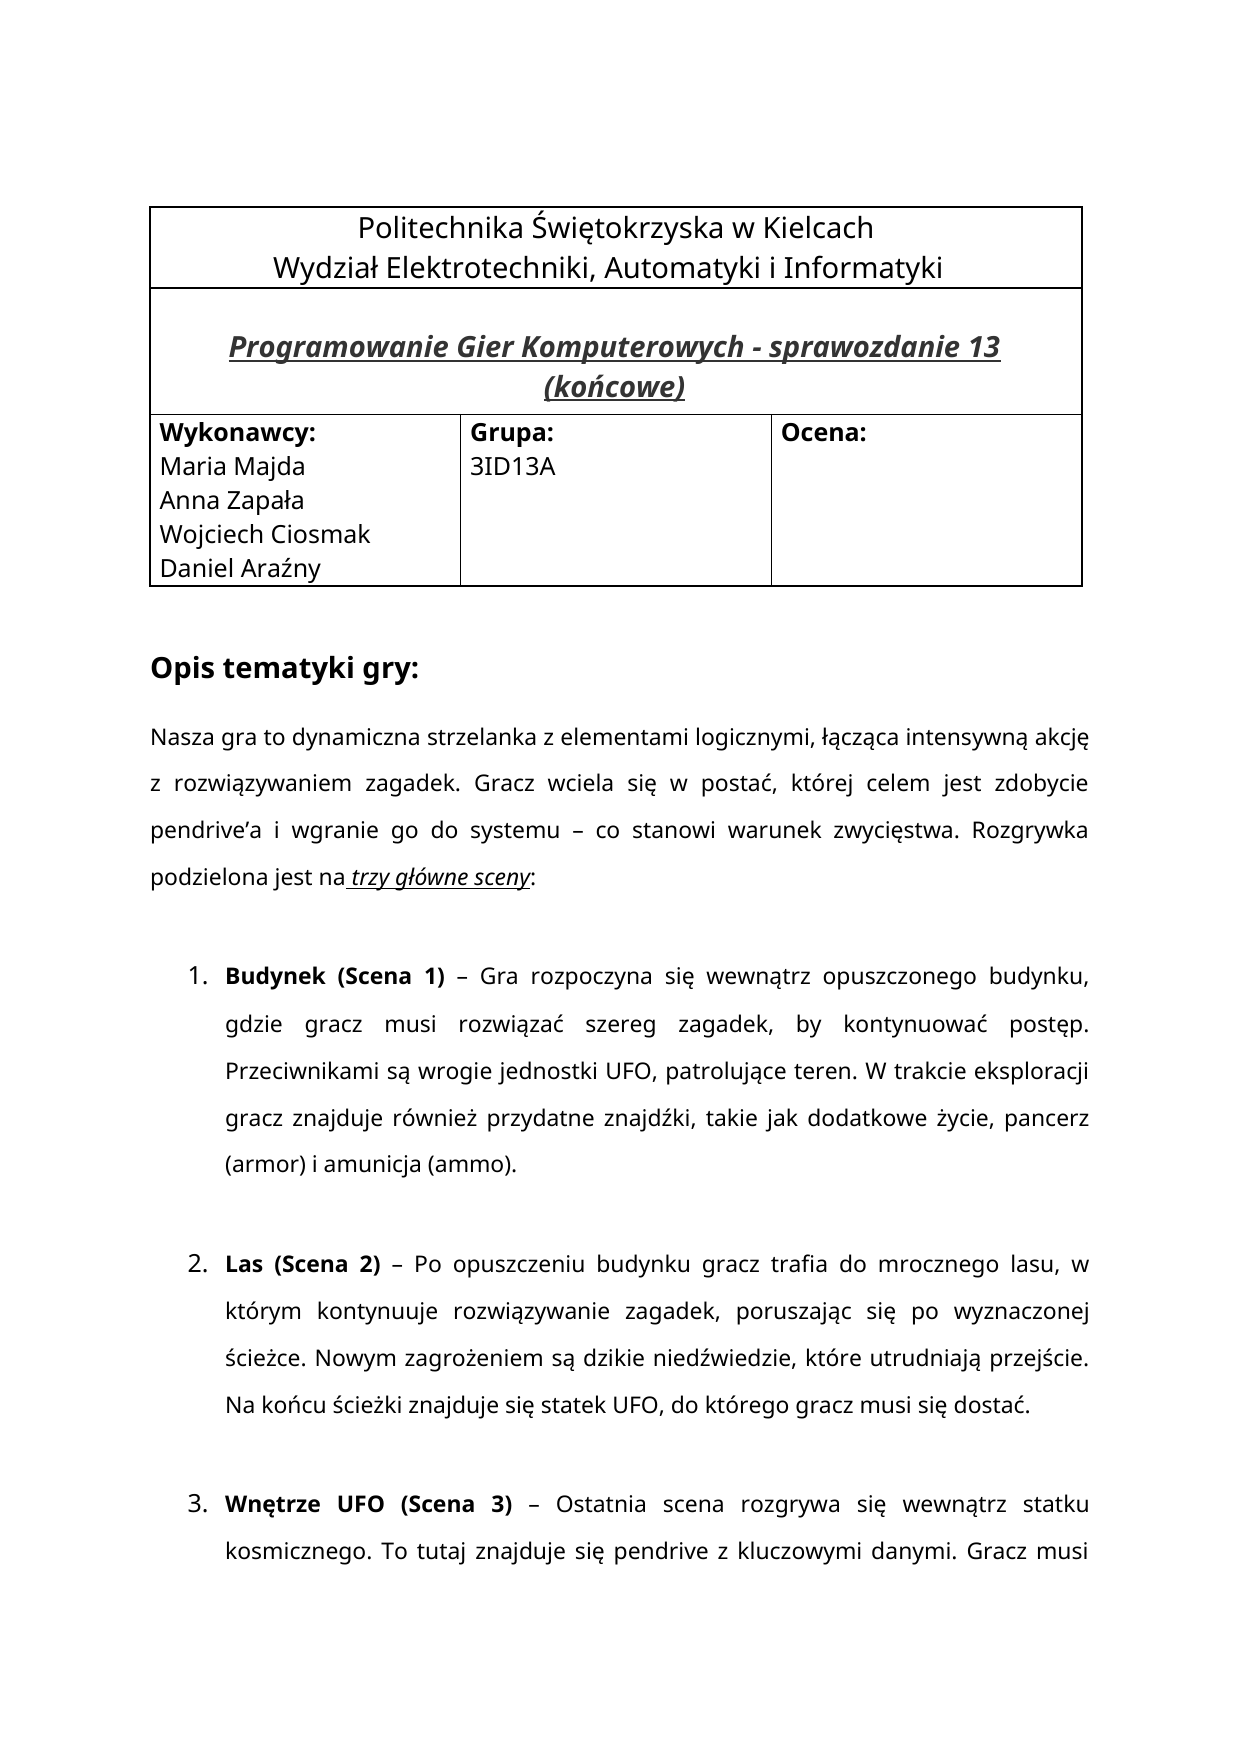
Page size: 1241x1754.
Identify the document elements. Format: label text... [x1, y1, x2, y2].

table_cell Programowanie Gier Komputerowych - sprawozdanie 13 (końcowe) [151, 289, 1081, 414]
text Opis tematyki gry: [150, 643, 1090, 688]
list Budynek (Scena 1) – Gra rozpoczyna się wewnątrz opuszczonego budynku, gdzie gracz musi rozwiązać szereg zagadek, by kontynuować postęp. Przeciwnikami są wrogie jednostki UFO, patrolujące teren. W trakcie eksploracji gracz znajduje również przydatne znajdźki, takie jak dodatkowe życie, pancerz (armor) i amunicja (ammo). [187, 958, 1090, 1179]
table_cell Ocena: [772, 415, 1081, 585]
list Wnętrze UFO (Scena 3) – Ostatnia scena rozgrywa się wewnątrz statku kosmicznego. To tutaj znajduje się pendrive z kluczowymi danymi. Gracz musi [187, 1486, 1090, 1566]
text Nasza gra to dynamiczna strzelanka z elementami logicznymi, łącząca intensywną akcję z rozwiązywaniem zagadek. Gracz wciela się w postać, której celem jest zdobycie pendrive’a i wgranie go do systemu – co stanowi warunek zwycięstwa. Rozgrywka podzielona jest na trzy główne sceny: [150, 721, 1090, 892]
table_header Politechnika Świętokrzyska w Kielcach Wydział Elektrotechniki, Automatyki i Informatyki [151, 208, 1081, 287]
table_cell Grupa: 3ID13A [461, 415, 771, 585]
list Las (Scena 2) – Po opuszczeniu budynku gracz trafia do mrocznego lasu, w którym kontynuuje rozwiązywanie zagadek, poruszając się po wyznaczonej ścieżce. Nowym zagrożeniem są dzikie niedźwiedzie, które utrudniają przejście. Na końcu ścieżki znajduje się statek UFO, do którego gracz musi się dostać. [187, 1245, 1090, 1420]
table_cell Wykonawcy: Maria Majda Anna Zapała Wojciech Ciosmak Daniel Araźny [151, 415, 460, 585]
